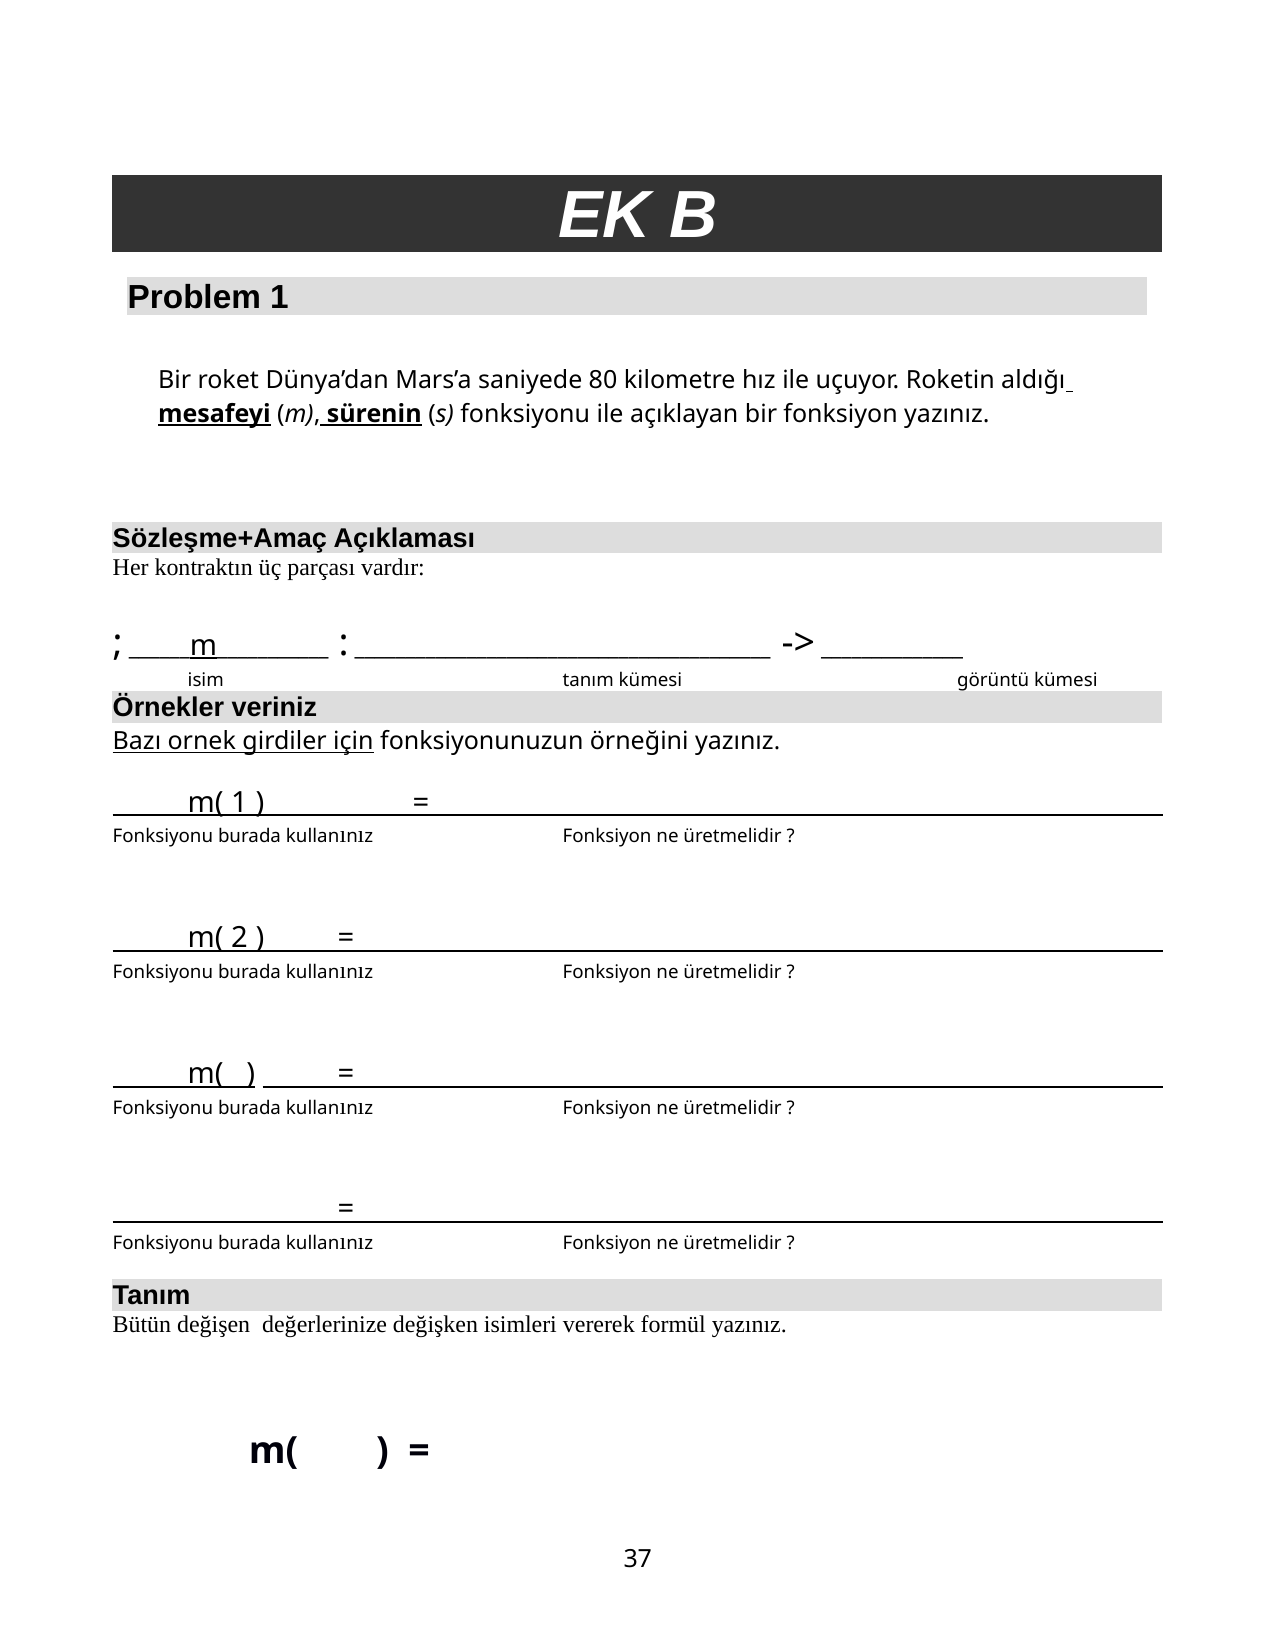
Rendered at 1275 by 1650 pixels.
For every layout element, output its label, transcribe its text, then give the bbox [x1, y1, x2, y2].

text Bütün değişen değerlerinize değişken isimleri vererek formül yazınız. [112, 1311, 1162, 1338]
subtitle Tanım [112, 1279, 1162, 1311]
subtitle Problem 1 [127, 277, 1147, 315]
subtitle Örnekler veriniz [112, 691, 1162, 723]
text Fonksiyonu burada kullanınız Fonksiyon ne üretmelidir ? [112, 956, 1162, 984]
text Fonksiyonu burada kullanınız Fonksiyon ne üretmelidir ? [112, 1092, 1162, 1119]
subtitle Sözleşme+Amaç Açıklaması [112, 522, 1162, 553]
text Bazı ornek girdiler için fonksiyonunuzun örneğini yazınız. [112, 723, 1162, 757]
text Bir roket Dünya’dan Mars’a saniyede 80 kilometre hız ile uçuyor. Roketin aldığı mesafeyi (m), sürenin (s) fonksiyonu ile açıklayan bir fonksiyon yazınız. [158, 362, 1125, 430]
text m( ) = [112, 1423, 1162, 1474]
text m( ) = [112, 1052, 1162, 1092]
text Fonksiyonu burada kullanınız Fonksiyon ne üretmelidir ? [112, 1227, 1162, 1255]
subtitle EK B [112, 175, 1162, 252]
text [112, 1222, 1162, 1227]
text isim tanım kümesi görüntü kümesi [112, 666, 1162, 691]
text m( 2 ) = [112, 916, 1162, 950]
text [112, 815, 1162, 821]
text [112, 951, 1162, 956]
text Fonksiyonu burada kullanınız Fonksiyon ne üretmelidir ? [112, 821, 1162, 848]
text Her kontraktın üç parçası vardır: [112, 553, 1162, 581]
text m( 1 ) = [112, 781, 1162, 814]
text = [112, 1188, 1162, 1221]
text ; ______m___________ : _________________________________________ -> ______________ [112, 615, 1162, 666]
